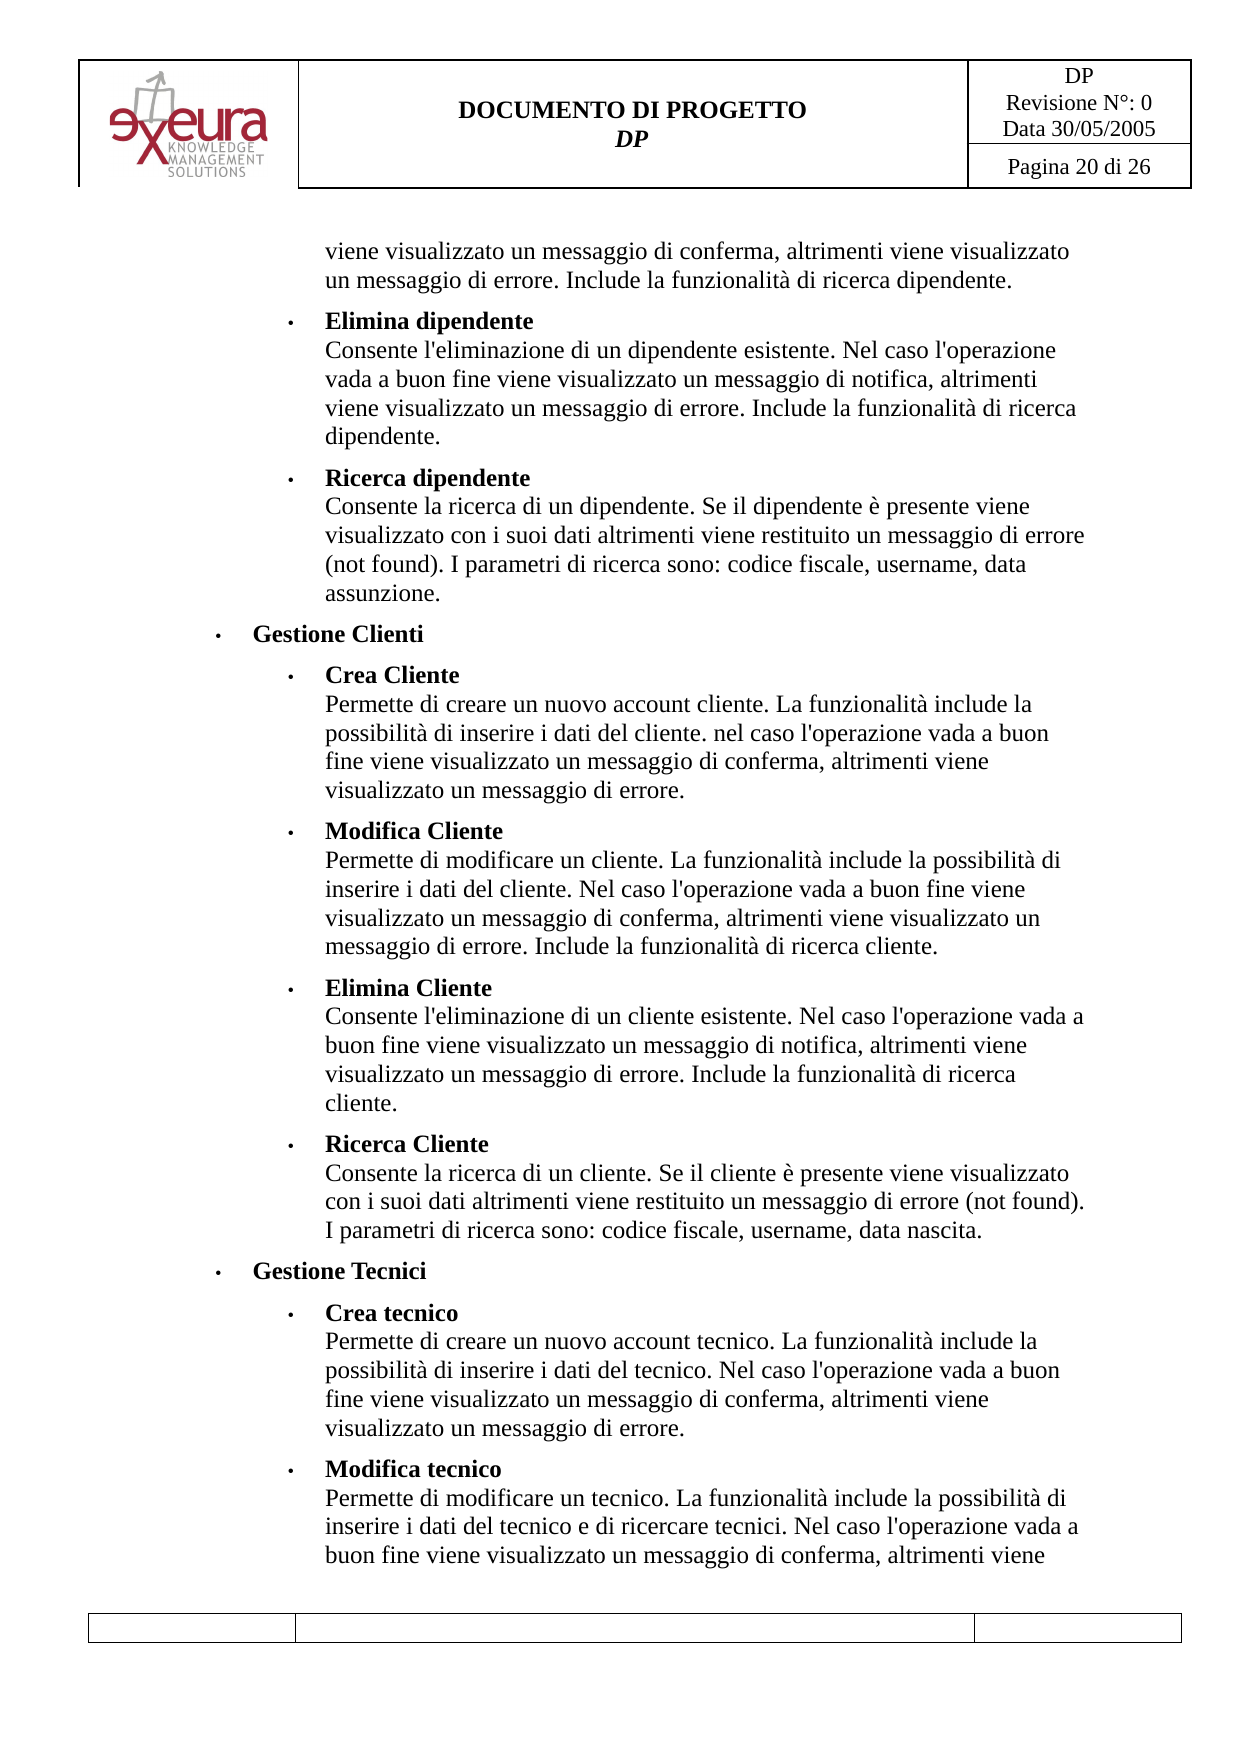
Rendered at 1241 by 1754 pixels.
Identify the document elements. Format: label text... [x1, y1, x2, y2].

list viene visualizzato un messaggio di conferma, altrimenti viene visualizzato un messaggio di errore. Include la funzionalità di ricerca dipendente. [287, 236, 1092, 294]
list Modifica Cliente Permette di modificare un cliente. La funzionalità include la possibilità di inserire i dati del cliente. Nel caso l'operazione vada a buon fine viene visualizzato un messaggio di conferma, altrimenti viene visualizzato un messaggio di errore. Include la funzionalità di ricerca cliente. [287, 816, 1092, 960]
picture [109, 71, 268, 177]
list Crea tecnico Permette di creare un nuovo account tecnico. La funzionalità include la possibilità di inserire i dati del tecnico. Nel caso l'operazione vada a buon fine viene visualizzato un messaggio di conferma, altrimenti viene visualizzato un messaggio di errore. [287, 1298, 1092, 1441]
list Gestione Tecnici [215, 1256, 1092, 1285]
list Elimina Cliente Consente l'eliminazione di un cliente esistente. Nel caso l'operazione vada a buon fine viene visualizzato un messaggio di notifica, altrimenti viene visualizzato un messaggio di errore. Include la funzionalità di ricerca cliente. [287, 973, 1092, 1116]
list Elimina dipendente Consente l'eliminazione di un dipendente esistente. Nel caso l'operazione vada a buon fine viene visualizzato un messaggio di notifica, altrimenti viene visualizzato un messaggio di errore. Include la funzionalità di ricerca dipendente. [287, 306, 1092, 450]
list Crea Cliente Permette di creare un nuovo account cliente. La funzionalità include la possibilità di inserire i dati del cliente. nel caso l'operazione vada a buon fine viene visualizzato un messaggio di conferma, altrimenti viene visualizzato un messaggio di errore. [287, 660, 1092, 804]
list Gestione Clienti [215, 619, 1092, 648]
list Ricerca dipendente Consente la ricerca di un dipendente. Se il dipendente è presente viene visualizzato con i suoi dati altrimenti viene restituito un messaggio di errore (not found). I parametri di ricerca sono: codice fiscale, username, data assunzione. [287, 463, 1092, 606]
list Ricerca Cliente Consente la ricerca di un cliente. Se il cliente è presente viene visualizzato con i suoi dati altrimenti viene restituito un messaggio di errore (not found). I parametri di ricerca sono: codice fiscale, username, data nascita. [287, 1129, 1092, 1244]
list Modifica tecnico Permette di modificare un tecnico. La funzionalità include la possibilità di inserire i dati del tecnico e di ricercare tecnici. Nel caso l'operazione vada a buon fine viene visualizzato un messaggio di conferma, altrimenti viene [287, 1454, 1092, 1569]
